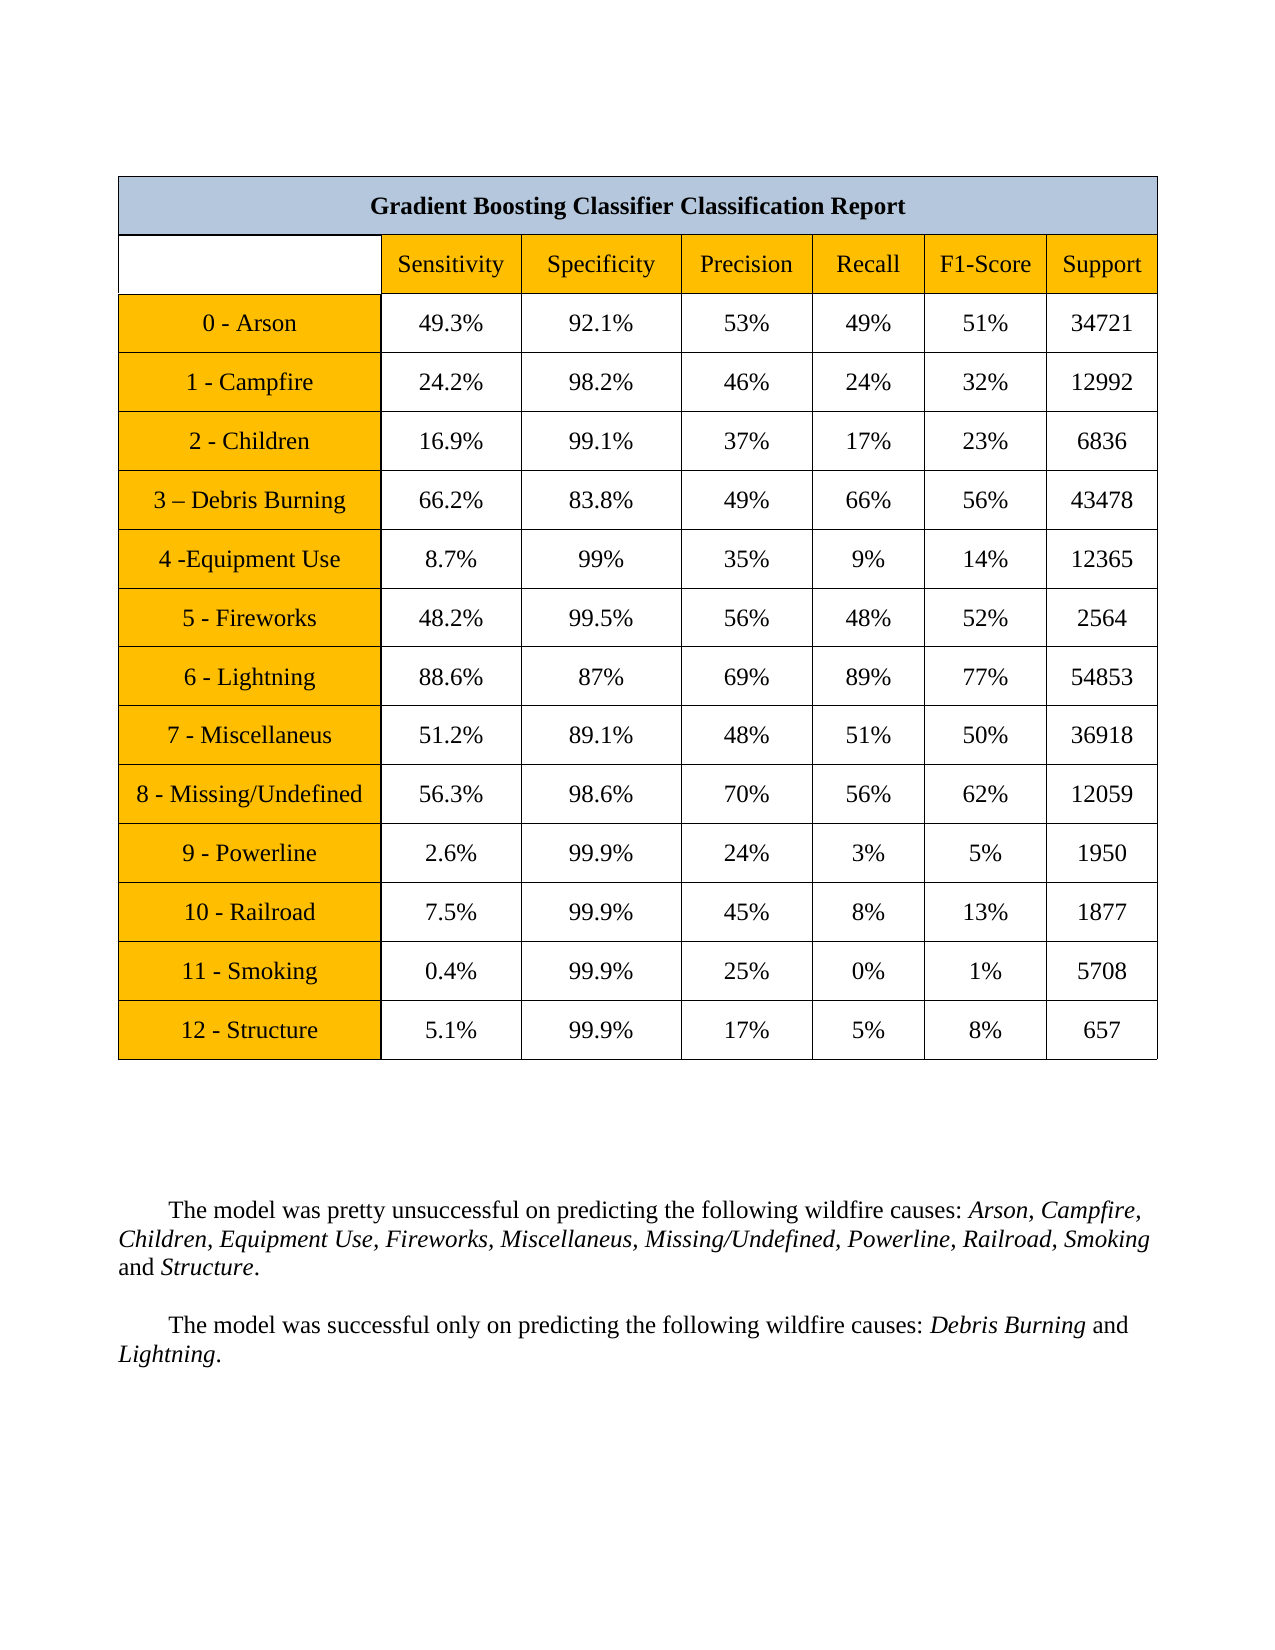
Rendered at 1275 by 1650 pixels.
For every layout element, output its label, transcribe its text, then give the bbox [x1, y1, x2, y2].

table_cell 8.7% [382, 530, 521, 588]
table_cell 35% [682, 530, 812, 588]
table_cell 99.1% [522, 412, 681, 470]
table_cell 54853 [1047, 647, 1157, 705]
table_cell 48% [682, 706, 812, 764]
table_cell 2 - Children [119, 412, 380, 470]
table_cell 13% [925, 883, 1046, 941]
table_cell 99.9% [522, 1001, 681, 1059]
table_cell 5708 [1047, 942, 1157, 1000]
table_cell 5.1% [382, 1001, 521, 1059]
table_cell 56.3% [382, 765, 521, 823]
text The model was successful only on predicting the following wildfire causes: Debris Burning and Lightning. [118, 1310, 1157, 1367]
table_cell 56% [682, 589, 812, 646]
table_cell 1 - Campfire [119, 353, 380, 411]
table_cell 16.9% [382, 412, 521, 470]
table_cell Precision [682, 235, 812, 293]
table_cell 24% [813, 353, 924, 411]
table_cell 53% [682, 294, 812, 352]
table_cell 48% [813, 589, 924, 646]
table_cell 83.8% [522, 471, 681, 529]
table_cell 1877 [1047, 883, 1157, 941]
table_cell 98.2% [522, 353, 681, 411]
table_cell Specificity [522, 235, 681, 293]
table_cell 51% [813, 706, 924, 764]
table_cell 25% [682, 942, 812, 1000]
table_cell 11 - Smoking [119, 942, 380, 1000]
table_cell 92.1% [522, 294, 681, 352]
table_cell 66.2% [382, 471, 521, 529]
table_cell 8% [813, 883, 924, 941]
table_cell 0 - Arson [119, 295, 380, 352]
table_cell [119, 236, 381, 293]
table_cell 52% [925, 589, 1046, 646]
table_cell 56% [925, 471, 1046, 529]
table_cell 50% [925, 706, 1046, 764]
table_cell 7.5% [382, 883, 521, 941]
table_cell 6 - Lightning [119, 647, 380, 705]
table_cell 2564 [1047, 589, 1157, 646]
table_cell 0.4% [382, 942, 521, 1000]
table_cell 12365 [1047, 530, 1157, 588]
table_cell F1-Score [925, 235, 1046, 293]
table_cell 5% [925, 824, 1046, 882]
table_cell 12059 [1047, 765, 1157, 823]
table_cell 99.9% [522, 824, 681, 882]
table_cell 99% [522, 530, 681, 588]
table_cell 657 [1047, 1001, 1157, 1059]
table_cell 37% [682, 412, 812, 470]
table_cell 49.3% [382, 294, 521, 352]
table_cell 3% [813, 824, 924, 882]
table_cell Support [1047, 235, 1157, 293]
table_cell 48.2% [382, 589, 521, 646]
table_cell 24.2% [382, 353, 521, 411]
table_cell 3 – Debris Burning [119, 471, 380, 529]
table_cell 77% [925, 647, 1046, 705]
table_cell 51% [925, 294, 1046, 352]
table_cell 70% [682, 765, 812, 823]
table_cell 1% [925, 942, 1046, 1000]
table_cell 17% [813, 412, 924, 470]
table_cell 51.2% [382, 706, 521, 764]
table_cell 87% [522, 647, 681, 705]
table_cell Sensitivity [382, 235, 521, 293]
table_cell 62% [925, 765, 1046, 823]
table_cell 43478 [1047, 471, 1157, 529]
table_cell 2.6% [382, 824, 521, 882]
table_cell 98.6% [522, 765, 681, 823]
table_cell 99.9% [522, 942, 681, 1000]
table_cell Recall [813, 235, 924, 293]
table_cell 14% [925, 530, 1046, 588]
table_cell 99.5% [522, 589, 681, 646]
table_cell 1950 [1047, 824, 1157, 882]
table_cell 69% [682, 647, 812, 705]
table_cell 56% [813, 765, 924, 823]
table_cell 88.6% [382, 647, 521, 705]
table_cell 23% [925, 412, 1046, 470]
table_cell 17% [682, 1001, 812, 1059]
table_cell 12992 [1047, 353, 1157, 411]
table_cell 66% [813, 471, 924, 529]
table_cell 8% [925, 1001, 1046, 1059]
table_cell 5 - Fireworks [119, 589, 380, 646]
table_cell 9 - Powerline [119, 824, 380, 882]
table_cell 4 -Equipment Use [119, 530, 380, 588]
table_cell 89% [813, 647, 924, 705]
table_cell 10 - Railroad [119, 883, 380, 941]
table_cell 49% [813, 294, 924, 352]
table_header Gradient Boosting Classifier Classification Report [119, 177, 1157, 234]
table_cell 32% [925, 353, 1046, 411]
table_cell 45% [682, 883, 812, 941]
table_cell 46% [682, 353, 812, 411]
table_cell 0% [813, 942, 924, 1000]
table_cell 24% [682, 824, 812, 882]
table_cell 5% [813, 1001, 924, 1059]
table_cell 8 - Missing/Undefined [119, 765, 380, 823]
table_cell 12 - Structure [119, 1001, 380, 1059]
table_cell 7 - Miscellaneus [119, 706, 380, 764]
table_cell 49% [682, 471, 812, 529]
table_cell 36918 [1047, 706, 1157, 764]
text The model was pretty unsuccessful on predicting the following wildfire causes: Arson, Campfire, Children, Equipment Use, Fireworks, Miscellaneus, Missing/Undefined, Powerline, Railroad, Smoking and Structure. [118, 1195, 1157, 1281]
table_cell 99.9% [522, 883, 681, 941]
table_cell 6836 [1047, 412, 1157, 470]
table_cell 9% [813, 530, 924, 588]
table_cell 34721 [1047, 294, 1157, 352]
table_cell 89.1% [522, 706, 681, 764]
